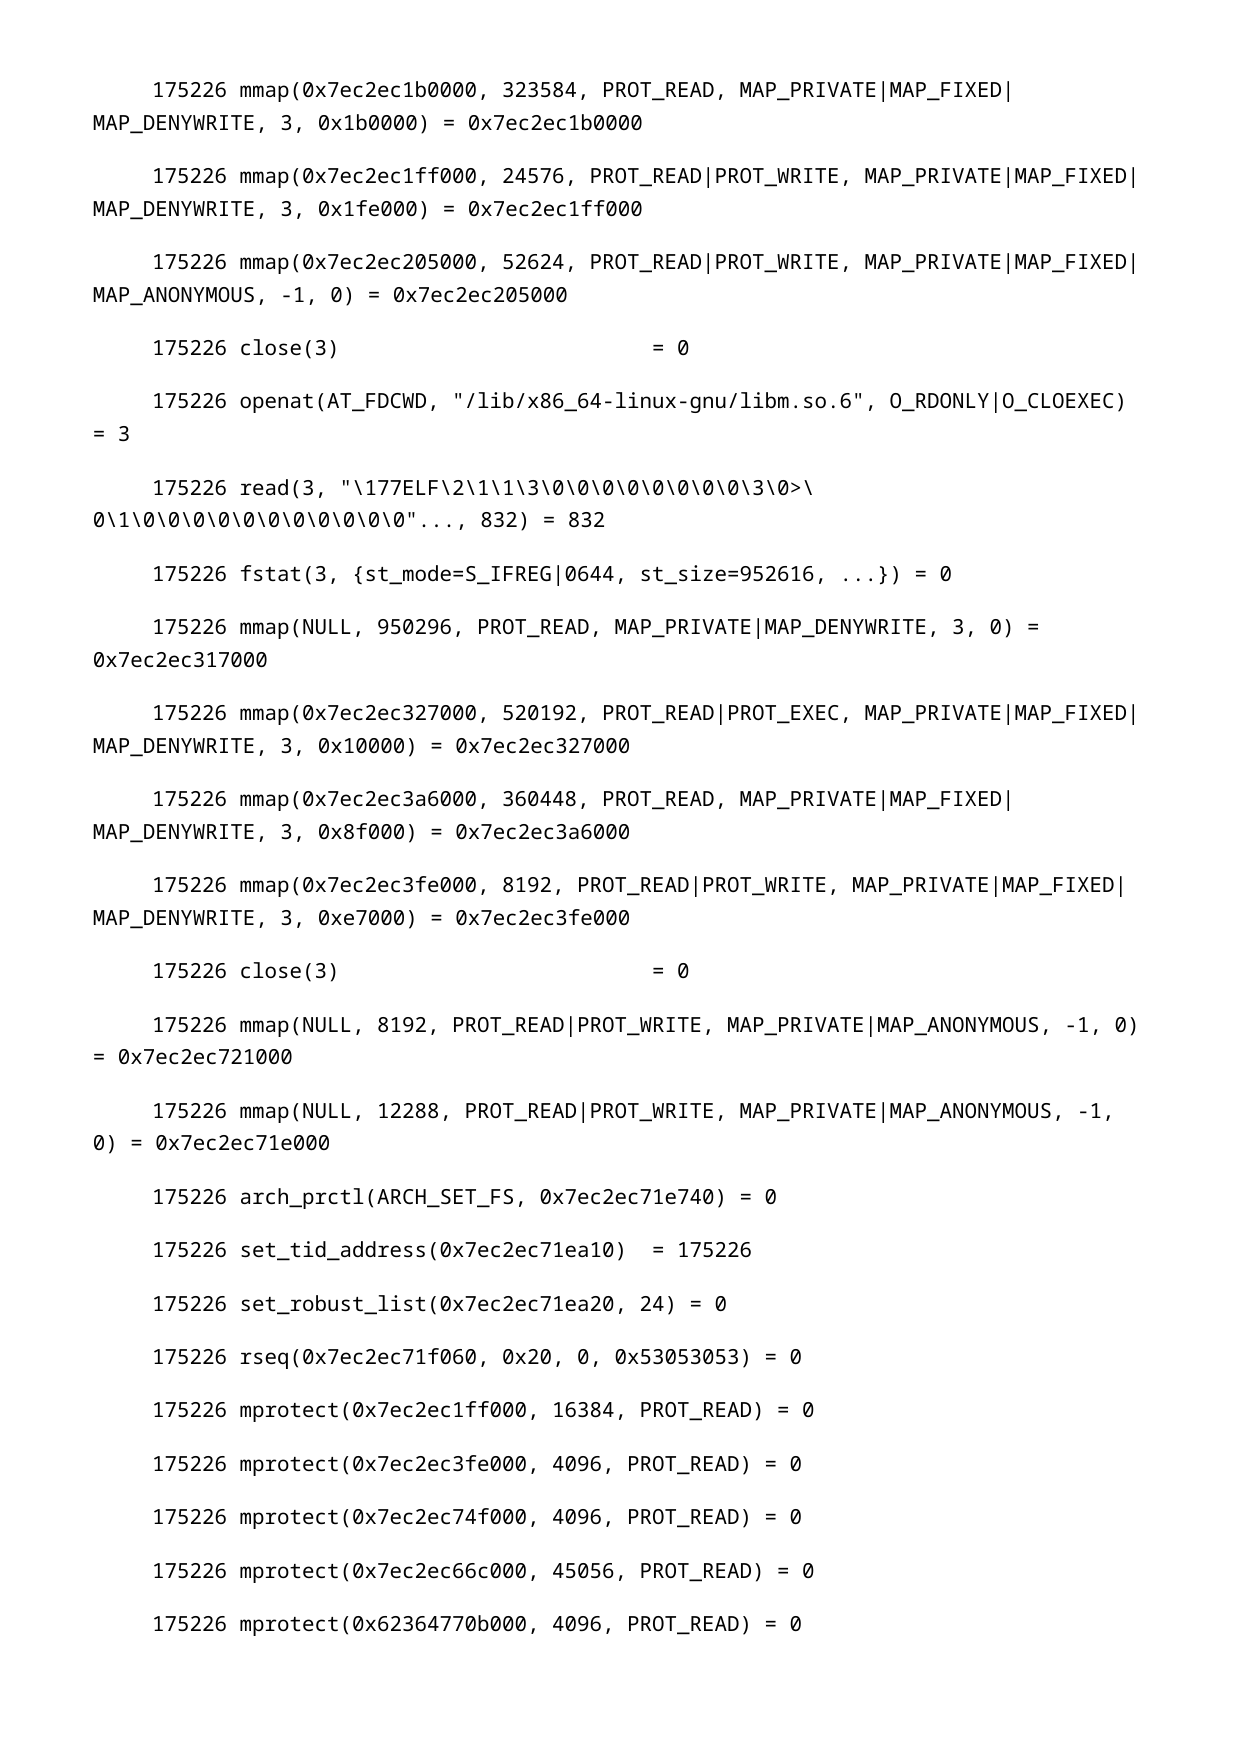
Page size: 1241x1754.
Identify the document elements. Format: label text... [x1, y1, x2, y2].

text 175226 close(3) = 0 [93, 956, 1147, 985]
text 175226 openat(AT_FDCWD, "/lib/x86_64-linux-gnu/libm.so.6", O_RDONLY|O_CLOEXEC) = 3 [93, 387, 1147, 448]
text 175226 mprotect(0x7ec2ec74f000, 4096, PROT_READ) = 0 [93, 1502, 1147, 1531]
text 175226 mmap(NULL, 12288, PROT_READ|PROT_WRITE, MAP_PRIVATE|MAP_ANONYMOUS, -1, 0) = 0x7ec2ec71e000 [93, 1096, 1147, 1157]
text 175226 mmap(0x7ec2ec1b0000, 323584, PROT_READ, MAP_PRIVATE|MAP_FIXED|MAP_DENYWRITE, 3, 0x1b0000) = 0x7ec2ec1b0000 [93, 75, 1147, 136]
text 175226 set_robust_list(0x7ec2ec71ea20, 24) = 0 [93, 1289, 1147, 1317]
text 175226 mmap(0x7ec2ec3fe000, 8192, PROT_READ|PROT_WRITE, MAP_PRIVATE|MAP_FIXED|MAP_DENYWRITE, 3, 0xe7000) = 0x7ec2ec3fe000 [93, 870, 1147, 931]
text 175226 mmap(0x7ec2ec3a6000, 360448, PROT_READ, MAP_PRIVATE|MAP_FIXED|MAP_DENYWRITE, 3, 0x8f000) = 0x7ec2ec3a6000 [93, 784, 1147, 845]
text 175226 mmap(NULL, 8192, PROT_READ|PROT_WRITE, MAP_PRIVATE|MAP_ANONYMOUS, -1, 0) = 0x7ec2ec721000 [93, 1010, 1147, 1071]
text 175226 mmap(0x7ec2ec205000, 52624, PROT_READ|PROT_WRITE, MAP_PRIVATE|MAP_FIXED|MAP_ANONYMOUS, -1, 0) = 0x7ec2ec205000 [93, 247, 1147, 308]
text 175226 read(3, "\177ELF\2\1\1\3\0\0\0\0\0\0\0\0\3\0>\0\1\0\0\0\0\0\0\0\0\0\0\0"..., 832) = 832 [93, 473, 1147, 534]
text 175226 mprotect(0x62364770b000, 4096, PROT_READ) = 0 [93, 1609, 1147, 1638]
text 175226 mprotect(0x7ec2ec3fe000, 4096, PROT_READ) = 0 [93, 1449, 1147, 1477]
text 175226 set_tid_address(0x7ec2ec71ea10) = 175226 [93, 1235, 1147, 1264]
text 175226 mmap(NULL, 950296, PROT_READ, MAP_PRIVATE|MAP_DENYWRITE, 3, 0) = 0x7ec2ec317000 [93, 612, 1147, 673]
text 175226 close(3) = 0 [93, 333, 1147, 362]
text 175226 mmap(0x7ec2ec1ff000, 24576, PROT_READ|PROT_WRITE, MAP_PRIVATE|MAP_FIXED|MAP_DENYWRITE, 3, 0x1fe000) = 0x7ec2ec1ff000 [93, 161, 1147, 222]
text 175226 fstat(3, {st_mode=S_IFREG|0644, st_size=952616, ...}) = 0 [93, 559, 1147, 587]
text 175226 arch_prctl(ARCH_SET_FS, 0x7ec2ec71e740) = 0 [93, 1182, 1147, 1210]
text 175226 mprotect(0x7ec2ec1ff000, 16384, PROT_READ) = 0 [93, 1396, 1147, 1424]
text 175226 mmap(0x7ec2ec327000, 520192, PROT_READ|PROT_EXEC, MAP_PRIVATE|MAP_FIXED|MAP_DENYWRITE, 3, 0x10000) = 0x7ec2ec327000 [93, 698, 1147, 759]
text 175226 mprotect(0x7ec2ec66c000, 45056, PROT_READ) = 0 [93, 1556, 1147, 1584]
text 175226 rseq(0x7ec2ec71f060, 0x20, 0, 0x53053053) = 0 [93, 1342, 1147, 1371]
